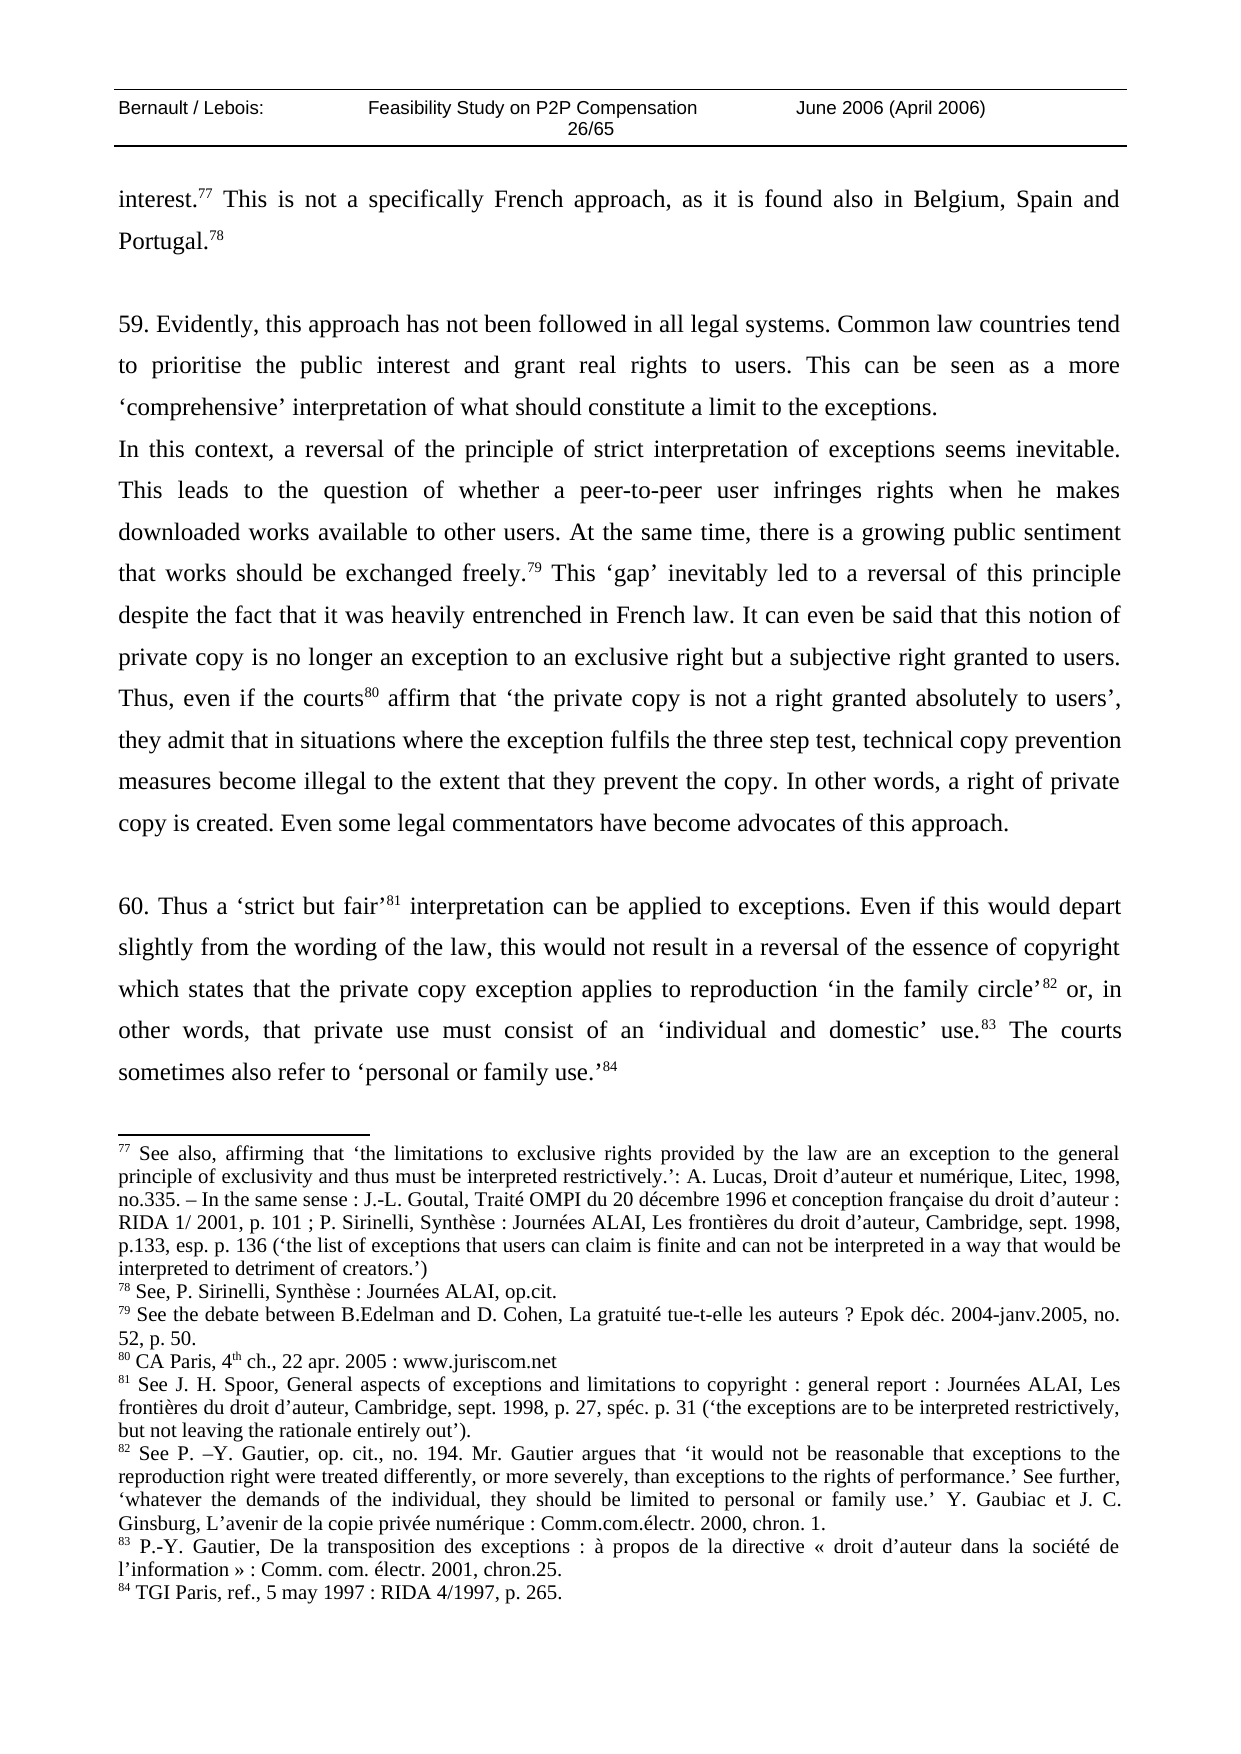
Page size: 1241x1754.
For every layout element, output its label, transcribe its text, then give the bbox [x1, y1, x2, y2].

text See J. H. Spoor, General aspects of exceptions and limitations to copyright : general report : Journées ALAI, Les frontières du droit d’auteur, Cambridge, sept. 1998, p. 27, spéc. p. 31 (‘the exceptions are to be interpreted restrictively, but not leaving the rationale entirely out’). [118, 1373, 1122, 1442]
text CA Paris, 4th ch., 22 apr. 2005 : www.juriscom.net [118, 1349, 1122, 1373]
text See the debate between B.Edelman and D. Cohen, La gratuité tue-t-elle les auteurs ? Epok déc. 2004-janv.2005, no. 52, p. 50. [118, 1303, 1122, 1349]
text See, P. Sirinelli, Synthèse : Journées ALAI, op.cit. [118, 1280, 1122, 1303]
text 60. Thus a ‘strict but fair’ interpretation can be applied to exceptions. Even if this would depart slightly from the wording of the law, this would not result in a reversal of the essence of copyright which states that the private copy exception applies to reproduction ‘in the family circle’ or, in other words, that private use must consist of an ‘individual and domestic’ use. The courts sometimes also refer to ‘personal or family use.’ [118, 892, 1122, 1086]
text 59. Evidently, this approach has not been followed in all legal systems. Common law countries tend to prioritise the public interest and grant real rights to users. This can be seen as a more ‘comprehensive’ interpretation of what should constitute a limit to the exceptions. [118, 310, 1122, 421]
text See P. –Y. Gautier, op. cit., no. 194. Mr. Gautier argues that ‘it would not be reasonable that exceptions to the reproduction right were treated differently, or more severely, than exceptions to the rights of performance.’ See further, ‘whatever the demands of the individual, they should be limited to personal or family use.’ Y. Gaubiac et J. C. Ginsburg, L’avenir de la copie privée numérique : Comm.com.électr. 2000, chron. 1. [118, 1442, 1122, 1534]
text In this context, a reversal of the principle of strict interpretation of exceptions seems inevitable. This leads to the question of whether a peer-to-peer user infringes rights when he makes downloaded works available to other users. At the same time, there is a growing public sentiment that works should be exchanged freely. This ‘gap’ inevitably led to a reversal of this principle despite the fact that it was heavily entrenched in French law. It can even be said that this notion of private copy is no longer an exception to an exclusive right but a subjective right granted to users. Thus, even if the courts affirm that ‘the private copy is not a right granted absolutely to users’, they admit that in situations where the exception fulfils the three step test, technical copy prevention measures become illegal to the extent that they prevent the copy. In other words, a right of private copy is created. Even some legal commentators have become advocates of this approach. [118, 435, 1122, 837]
text TGI Paris, ref., 5 may 1997 : RIDA 4/1997, p. 265. [118, 1581, 1122, 1604]
text P.-Y. Gautier, De la transposition des exceptions : à propos de la directive « droit d’auteur dans la société de l’information » : Comm. com. électr. 2001, chron.25. [118, 1534, 1122, 1581]
text See also, affirming that ‘the limitations to exclusive rights provided by the law are an exception to the general principle of exclusivity and thus must be interpreted restrictively.’: A. Lucas, Droit d’auteur et numérique, Litec, 1998, no.335. – In the same sense : J.-L. Goutal, Traité OMPI du 20 décembre 1996 et conception française du droit d’auteur : RIDA 1/ 2001, p. 101 ; P. Sirinelli, Synthèse : Journées ALAI, Les frontières du droit d’auteur, Cambridge, sept. 1998, p.133, esp. p. 136 (‘the list of exceptions that users can claim is finite and can not be interpreted in a way that would be interpreted to detriment of creators.’) [118, 1141, 1122, 1280]
text 58. This principle, consecrated by legal commentators and confirmed by case law, is directly linked to the classic humanist approach to copyright. In effect, if copyright ‘flows’ from the individual creator, who is thus protected, it is logical that exceptions to the exclusive right are subject to a restrictive interpretation. The interests of the author must prevail over any other interest. This is not a specifically French approach, as it is found also in Belgium, Spain and Portugal. [118, 185, 1122, 255]
